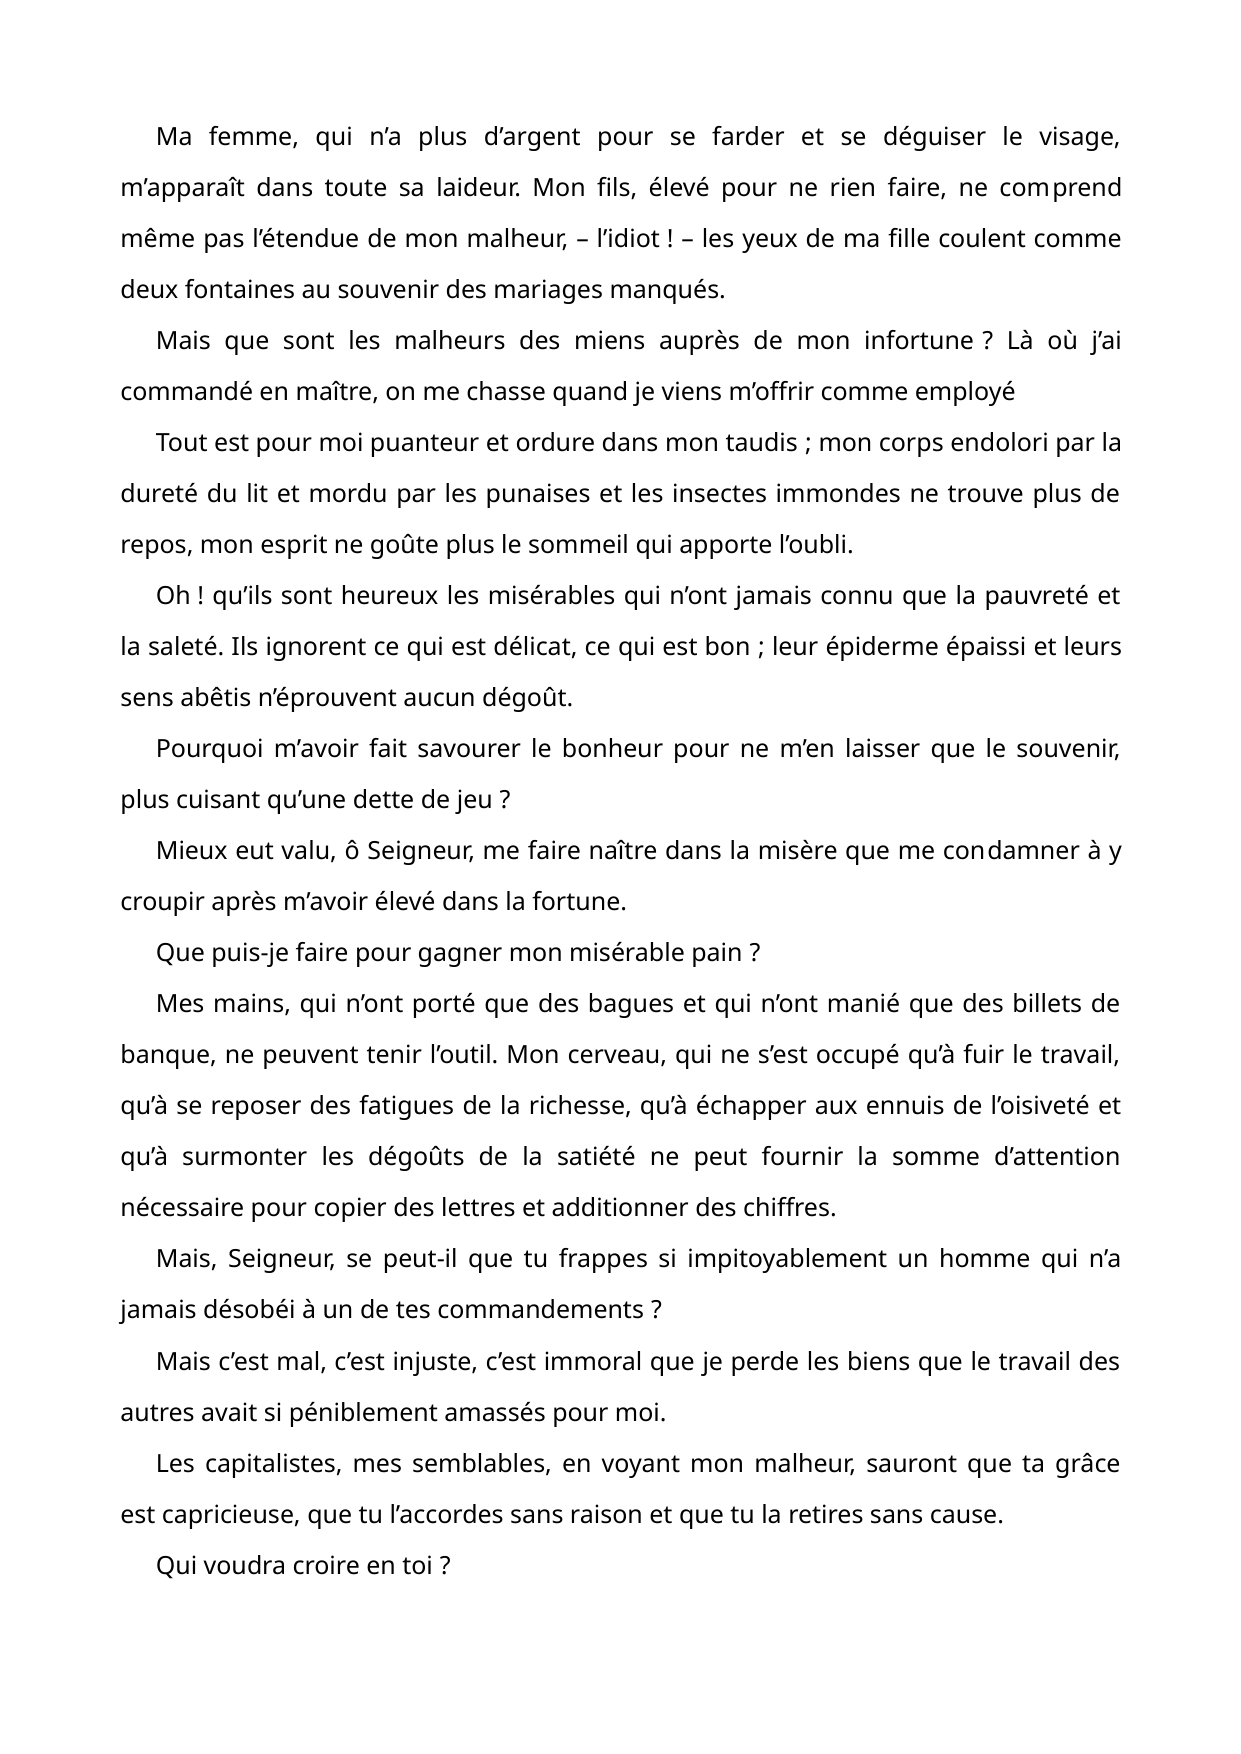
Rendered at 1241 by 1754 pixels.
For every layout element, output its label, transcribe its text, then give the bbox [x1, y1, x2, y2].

text Oh ! qu’ils sont heureux les misérables qui n’ont jamais connu que la pauvreté et la saleté. Ils ignorent ce qui est délicat, ce qui est bon ; leur épider­me épaissi et leurs sens abêtis n’éprouvent aucun dégoût. [120, 577, 1122, 714]
text Mais que sont les malheurs des miens auprès de mon infortune ? Là où j’ai commandé en maître, on me chasse quand je viens m’offrir comme employé [120, 322, 1122, 407]
text Que puis-je faire pour gagner mon misérable pain ? [120, 935, 1122, 969]
text Qui voudra croire en toi ? [120, 1547, 1122, 1581]
text Les capitalistes, mes semblables, en voyant mon malheur, sauront que ta grâce est capricieuse, que tu l’accordes sans raison et que tu la retires sans cause. [120, 1445, 1122, 1530]
text Pourquoi m’avoir fait savourer le bonheur pour ne m’en laisser que le souvenir, plus cuisant qu’une dette de jeu ? [120, 731, 1122, 816]
text Mes mains, qui n’ont porté que des bagues et qui n’ont manié que des billets de banque, ne peuvent tenir l’outil. Mon cerveau, qui ne s’est occupé qu’à fuir le travail, qu’à se reposer des fatigues de la richesse, qu’à échapper aux ennuis de l’oisiveté et qu’à surmonter les dégoûts de la satiété ne peut fournir la somme d’attention nécessaire pour copier des lettres et additionner des chiffres. [120, 986, 1122, 1224]
text Tout est pour moi puanteur et ordure dans mon taudis ; mon corps endo­lori par la dureté du lit et mordu par les punaises et les insectes immondes ne trouve plus de repos, mon esprit ne goûte plus le sommeil qui apporte l’oubli. [120, 424, 1122, 561]
text Ma femme, qui n’a plus d’argent pour se farder et se déguiser le visage, m’apparaît dans toute sa laideur. Mon fils, élevé pour ne rien faire, ne com­prend même pas l’étendue de mon malheur, – l’idiot ! – les yeux de ma fille coulent comme deux fontaines au souvenir des mariages manqués. [120, 118, 1122, 305]
text Mais, Seigneur, se peut-il que tu frappes si impitoyablement un homme qui n’a jamais désobéi à un de tes commandements ? [120, 1241, 1122, 1326]
text Mieux eut valu, ô Seigneur, me faire naître dans la misère que me con­damner à y croupir après m’avoir élevé dans la fortune. [120, 833, 1122, 918]
text Mais c’est mal, c’est injuste, c’est immoral que je perde les biens que le travail des autres avait si péniblement amassés pour moi. [120, 1343, 1122, 1428]
